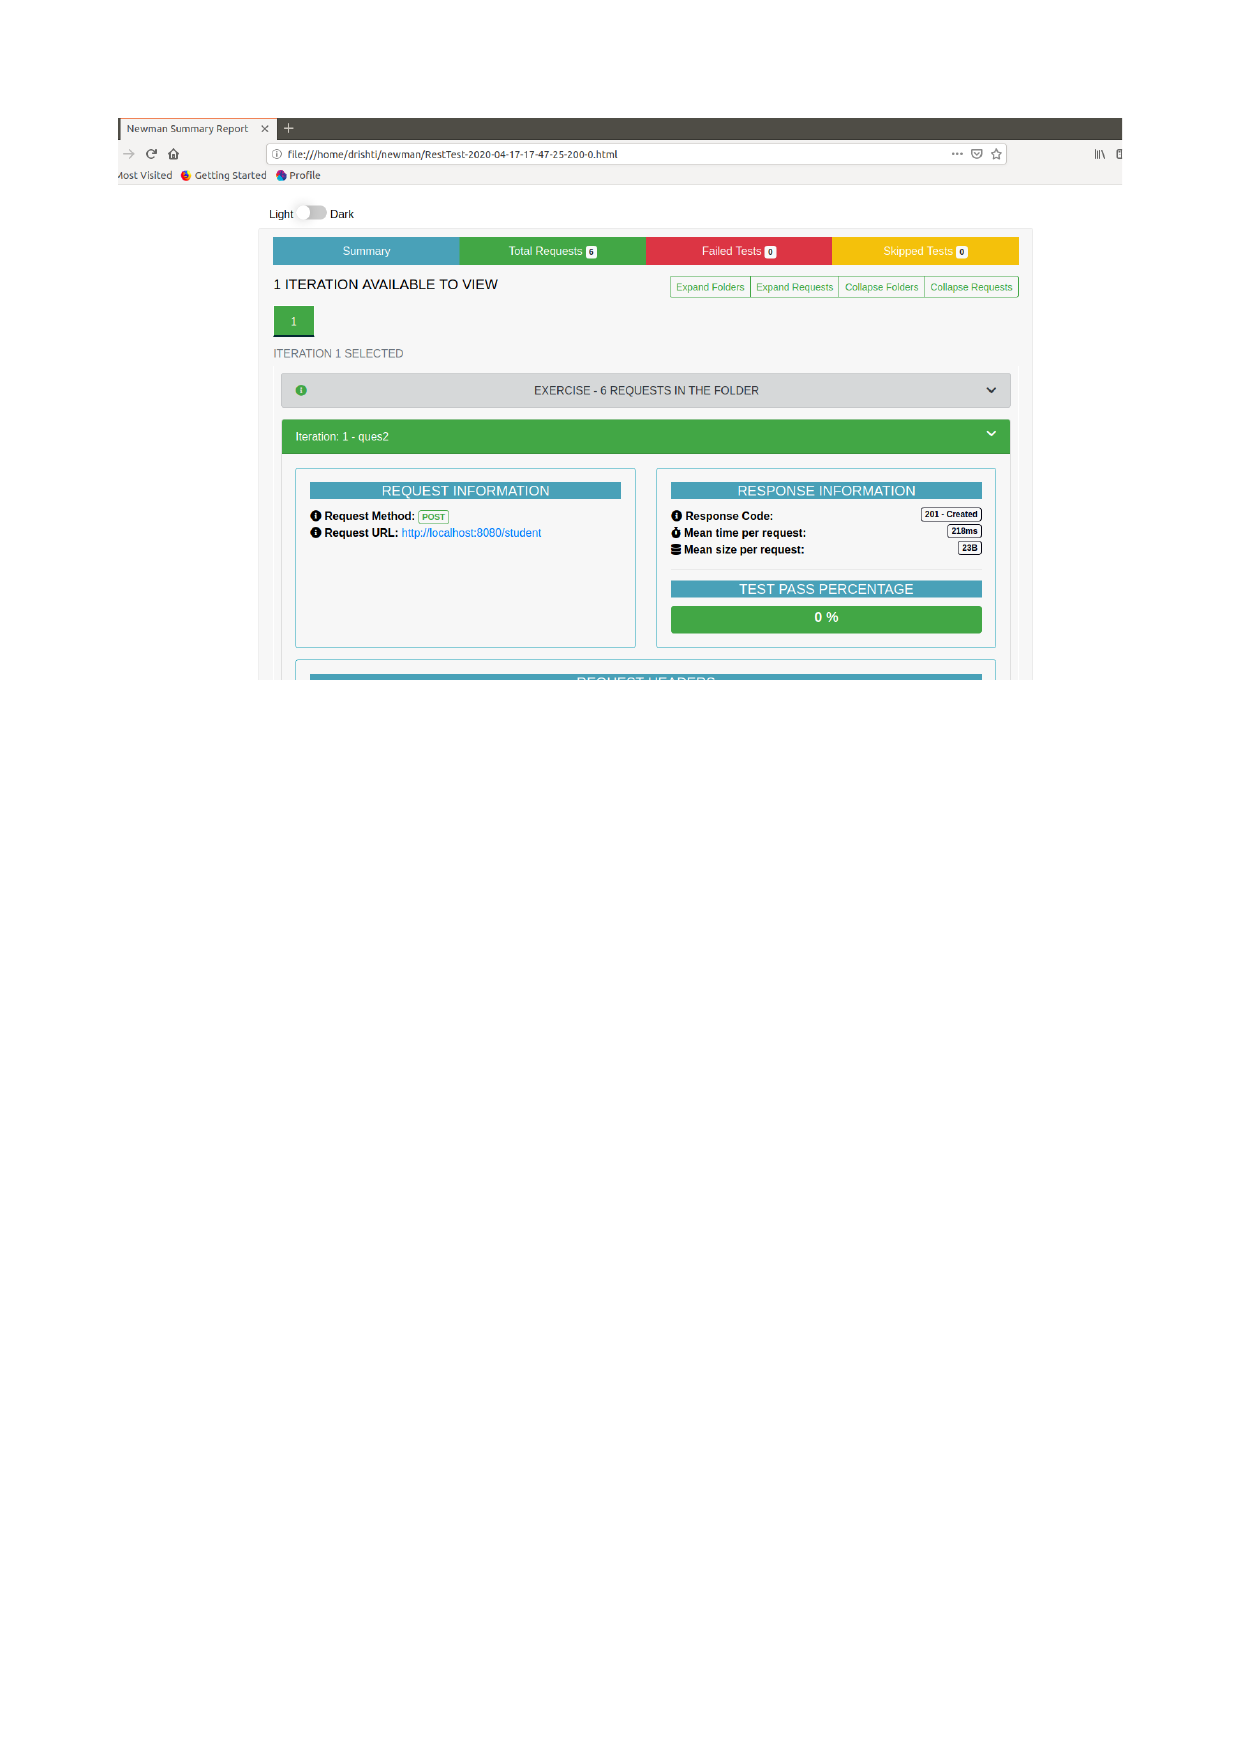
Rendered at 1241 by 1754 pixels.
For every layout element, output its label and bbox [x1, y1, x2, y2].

picture [118, 118, 1123, 680]
